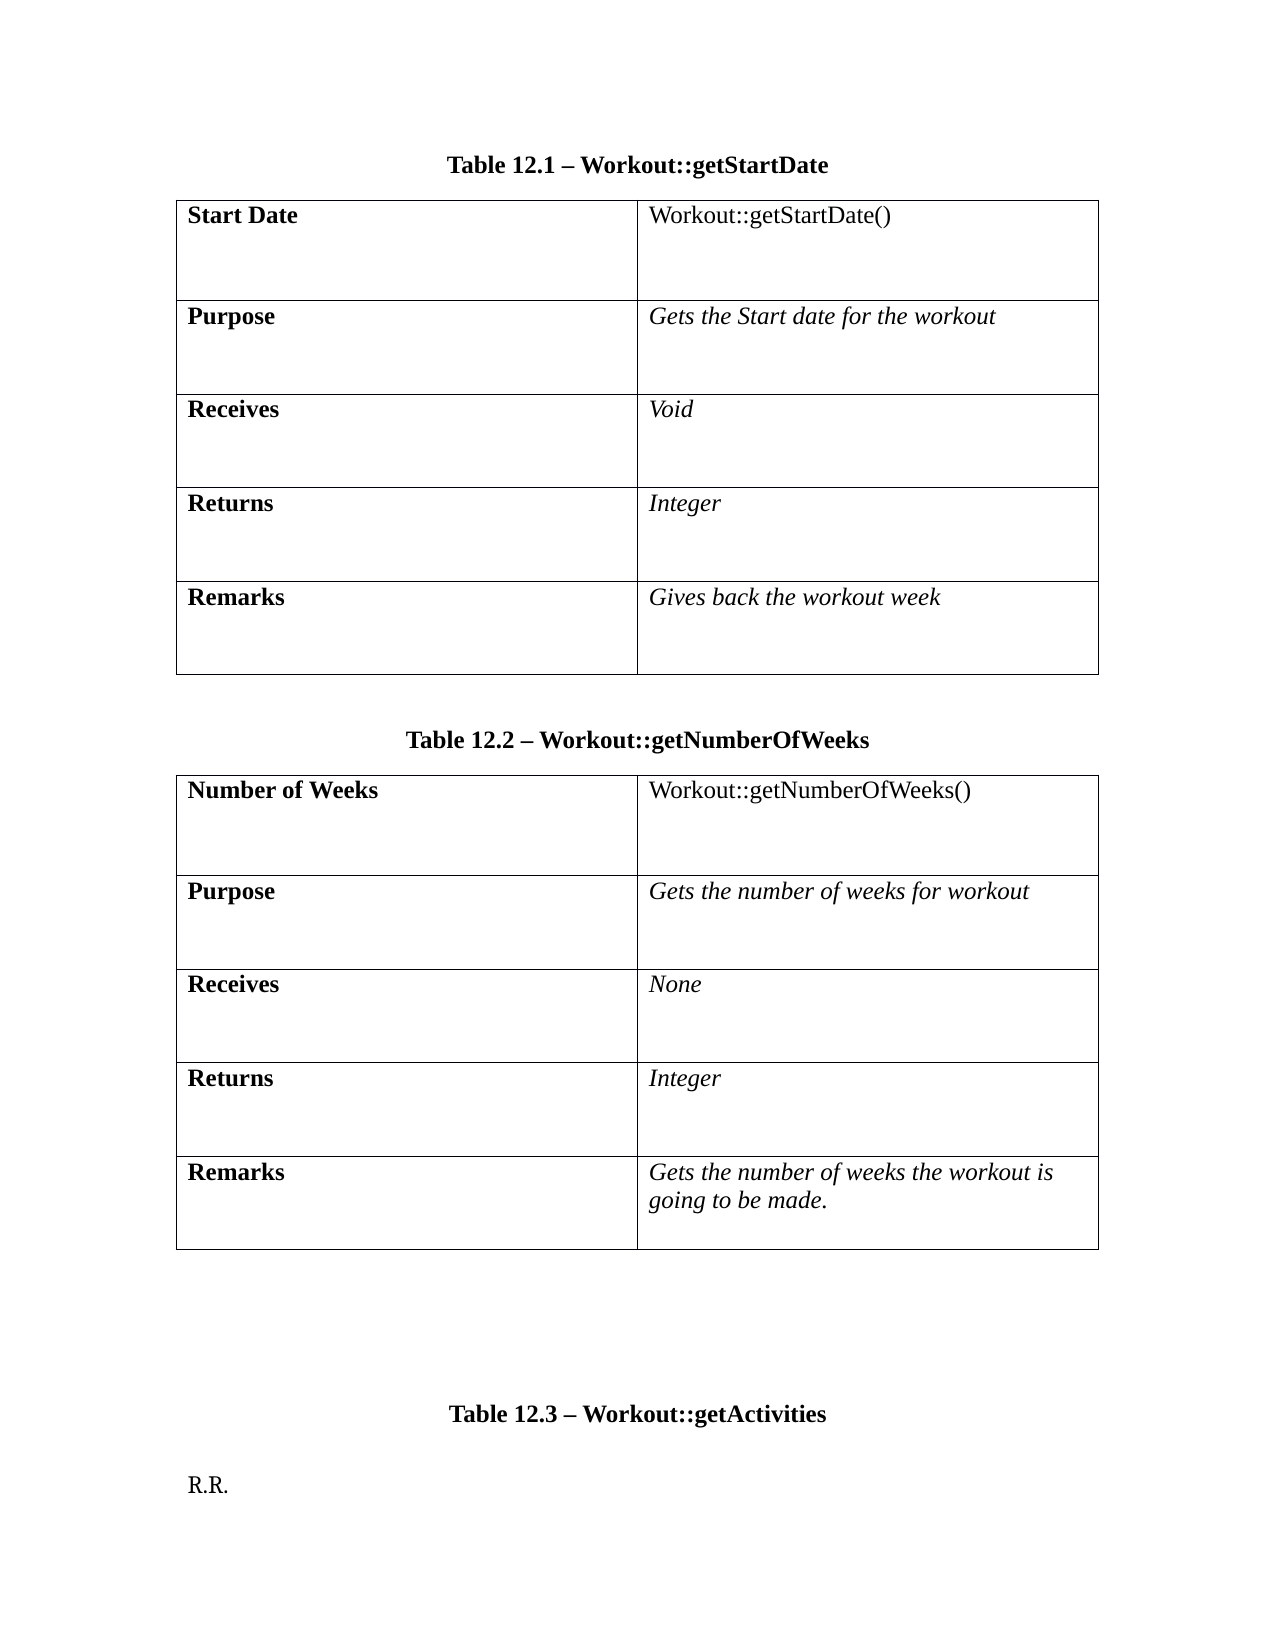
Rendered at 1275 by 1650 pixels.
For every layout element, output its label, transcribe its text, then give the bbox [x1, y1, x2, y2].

table_cell Gets the Start date for the workout [638, 301, 1098, 393]
table_cell Returns [177, 1063, 637, 1156]
text Table 12.3 – Workout::getActivities [187, 1399, 1087, 1428]
table_header Number of Weeks [177, 776, 637, 875]
table_cell Receives [177, 970, 637, 1062]
table_cell Integer [638, 488, 1098, 581]
table_cell Gives back the workout week [638, 582, 1098, 674]
table_cell None [638, 970, 1098, 1062]
table_cell Gets the number of weeks the workout is going to be made. [638, 1157, 1098, 1249]
table_header Workout::getNumberOfWeeks() [638, 776, 1098, 875]
text Table 12.1 – Workout::getStartDate [187, 150, 1087, 179]
table_cell Purpose [177, 876, 637, 968]
table_cell Integer [638, 1063, 1098, 1156]
table_cell Gets the number of weeks for workout [638, 876, 1098, 968]
text Table 12.2 – Workout::getNumberOfWeeks [187, 725, 1087, 754]
table_header Workout::getStartDate() [638, 201, 1098, 300]
table_cell Returns [177, 488, 637, 581]
table_cell Void [638, 395, 1098, 487]
table_cell Purpose [177, 301, 637, 393]
table_header Start Date [177, 201, 637, 300]
table_cell Receives [177, 395, 637, 487]
table_cell Remarks [177, 582, 637, 674]
table_cell Remarks [177, 1157, 637, 1249]
